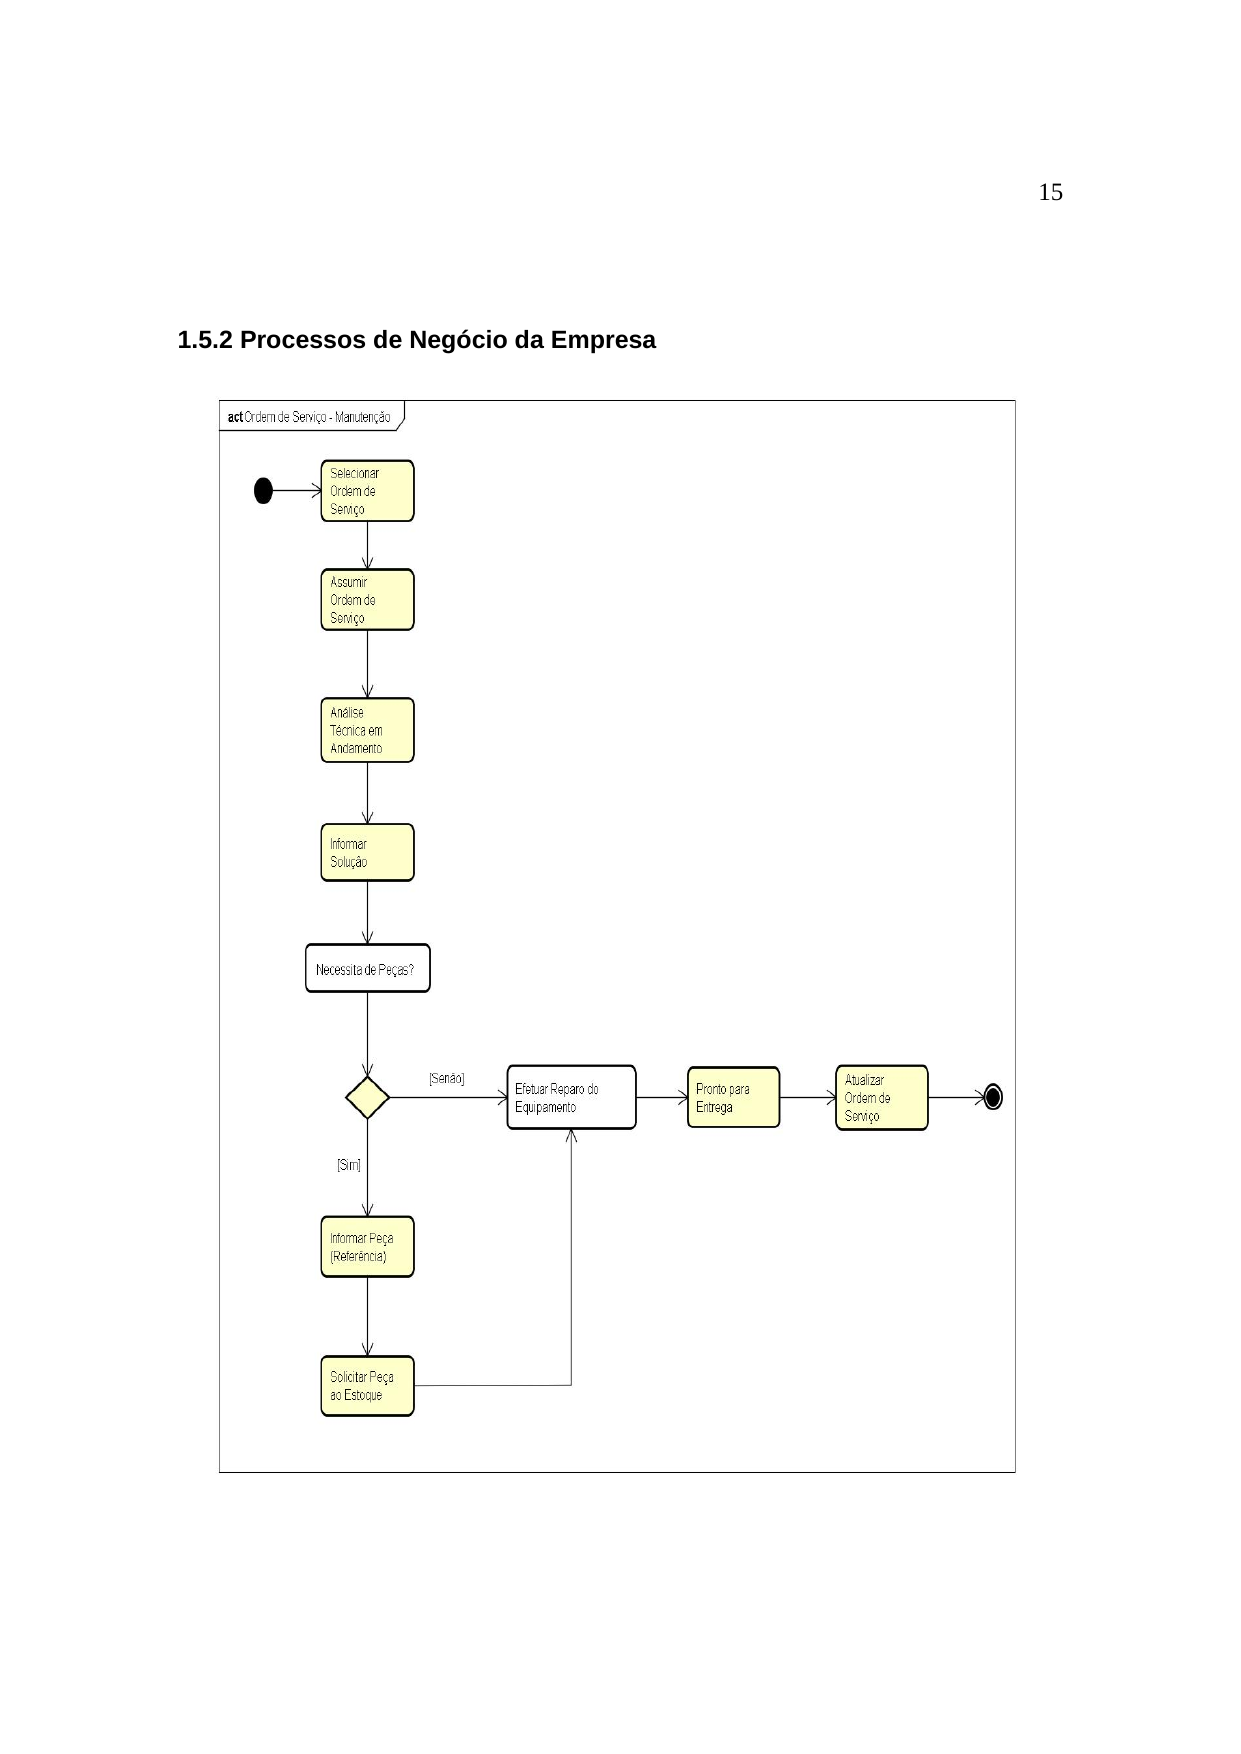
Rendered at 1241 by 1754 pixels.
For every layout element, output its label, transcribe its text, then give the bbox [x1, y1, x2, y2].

picture [210, 388, 1023, 1483]
subtitle Processos de Negócio da Empresa [177, 325, 1063, 353]
